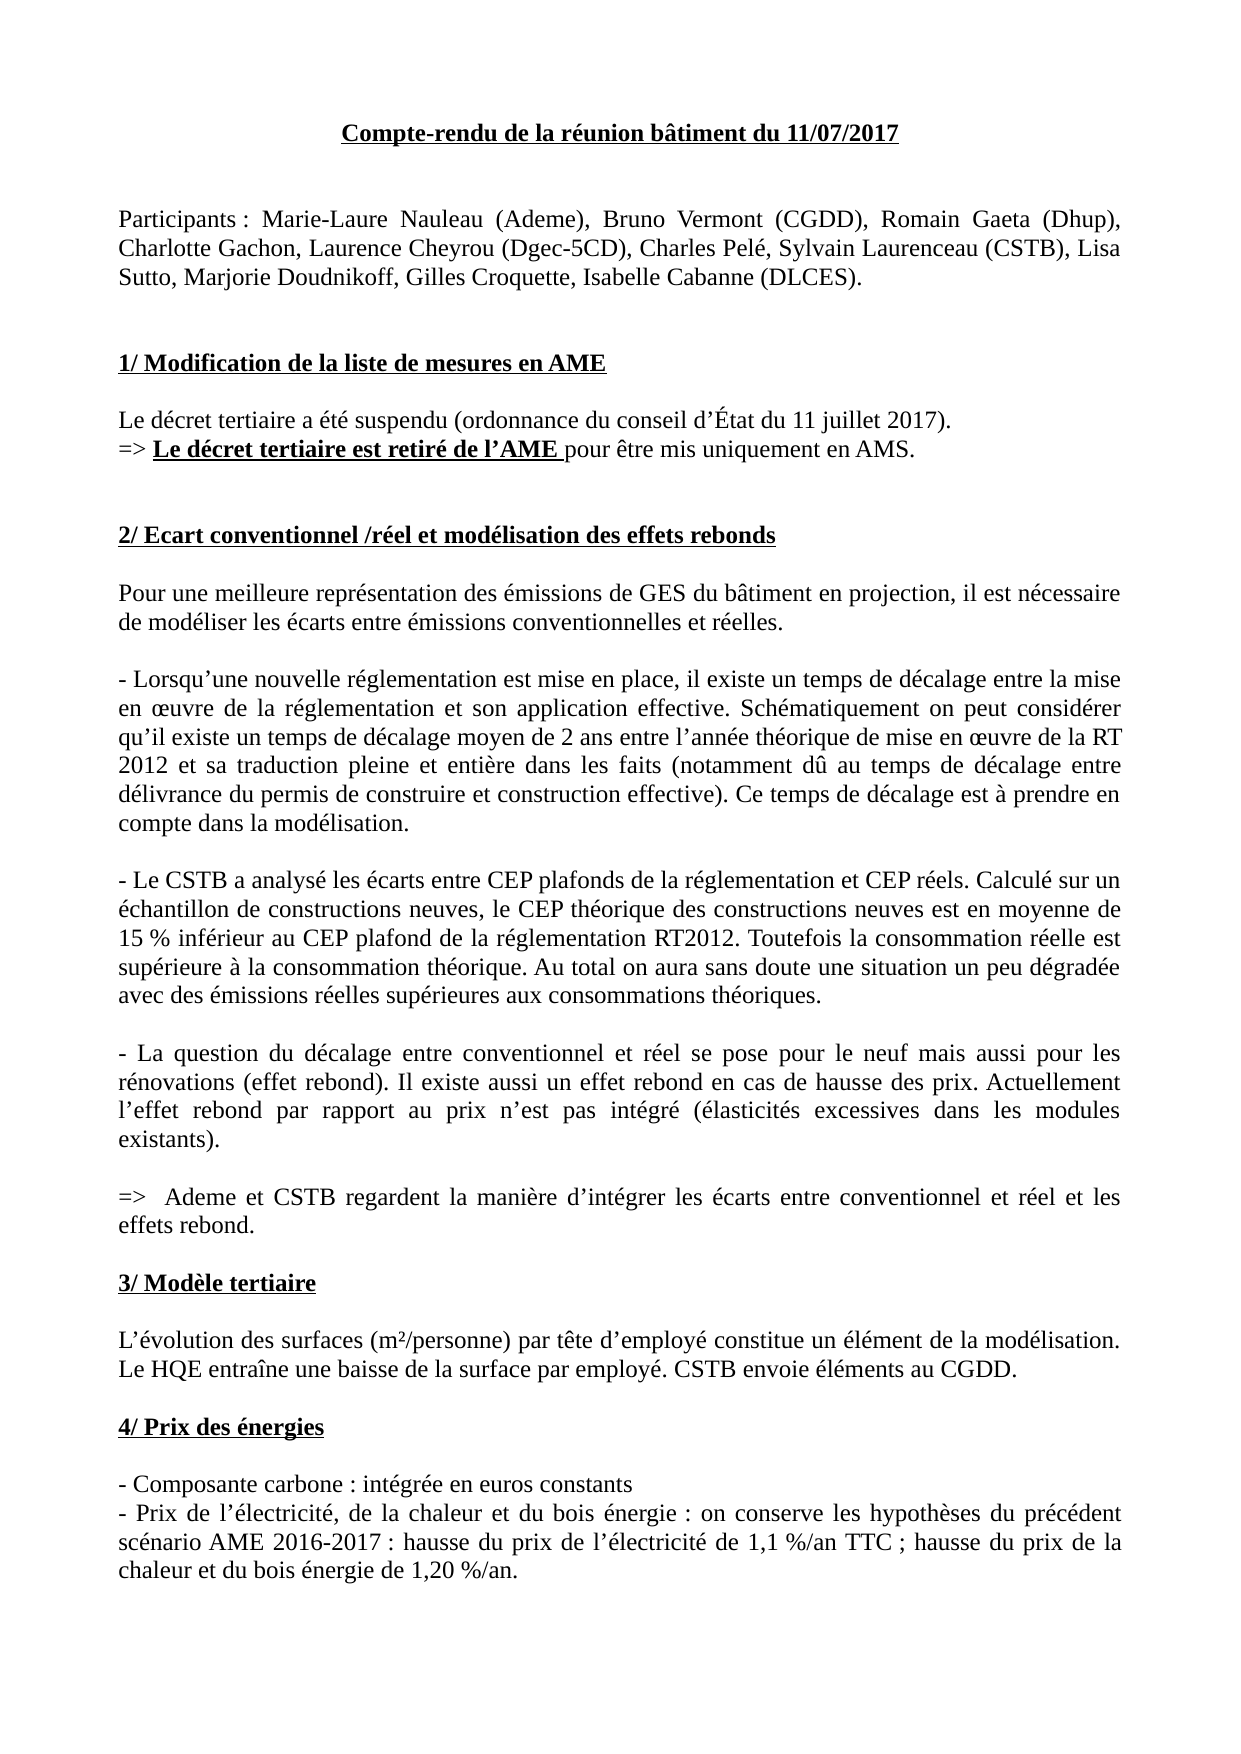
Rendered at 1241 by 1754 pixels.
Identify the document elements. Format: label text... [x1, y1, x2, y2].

text Compte-rendu de la réunion bâtiment du 11/07/2017 [118, 118, 1122, 147]
text Participants : Marie-Laure Nauleau (Ademe), Bruno Vermont (CGDD), Romain Gaeta (Dhup), Charlotte Gachon, Laurence Cheyrou (Dgec-5CD), Charles Pelé, Sylvain Laurenceau (CSTB), Lisa Sutto, Marjorie Doudnikoff, Gilles Croquette, Isabelle Cabanne (DLCES). [118, 204, 1122, 291]
text - Composante carbone : intégrée en euros constants [118, 1469, 1122, 1498]
text => Ademe et CSTB regardent la manière d’intégrer les écarts entre conventionnel et réel et les effets rebond. [118, 1182, 1122, 1239]
text - La question du décalage entre conventionnel et réel se pose pour le neuf mais aussi pour les rénovations (effet rebond). Il existe aussi un effet rebond en cas de hausse des prix. Actuellement l’effet rebond par rapport au prix n’est pas intégré (élasticités excessives dans les modules existants). [118, 1038, 1122, 1153]
text Le décret tertiaire a été suspendu (ordonnance du conseil d’État du 11 juillet 2017). [118, 406, 1122, 434]
text - Prix de l’électricité, de la chaleur et du bois énergie : on conserve les hypothèses du précédent scénario AME 2016-2017 : hausse du prix de l’électricité de 1,1 %/an TTC ; hausse du prix de la chaleur et du bois énergie de 1,20 %/an. [118, 1498, 1122, 1584]
text 2/ Ecart conventionnel /réel et modélisation des effets rebonds [118, 521, 1122, 549]
text Pour une meilleure représentation des émissions de GES du bâtiment en projection, il est nécessaire de modéliser les écarts entre émissions conventionnelles et réelles. [118, 578, 1122, 636]
text 4/ Prix des énergies [118, 1412, 1122, 1441]
text 1/ Modification de la liste de mesures en AME [118, 348, 1122, 377]
text - Lorsqu’une nouvelle réglementation est mise en place, il existe un temps de décalage entre la mise en œuvre de la réglementation et son application effective. Schématiquement on peut considérer qu’il existe un temps de décalage moyen de 2 ans entre l’année théorique de mise en œuvre de la RT 2012 et sa traduction pleine et entière dans les faits (notamment dû au temps de décalage entre délivrance du permis de construire et construction effective). Ce temps de décalage est à prendre en compte dans la modélisation. [118, 664, 1122, 837]
text L’évolution des surfaces (m²/personne) par tête d’employé constitue un élément de la modélisation. Le HQE entraîne une baisse de la surface par employé. CSTB envoie éléments au CGDD. [118, 1326, 1122, 1383]
text => Le décret tertiaire est retiré de l’AME pour être mis uniquement en AMS. [118, 434, 1122, 463]
text 3/ Modèle tertiaire [118, 1268, 1122, 1297]
text - Le CSTB a analysé les écarts entre CEP plafonds de la réglementation et CEP réels. Calculé sur un échantillon de constructions neuves, le CEP théorique des constructions neuves est en moyenne de 15 % inférieur au CEP plafond de la réglementation RT2012. Toutefois la consommation réelle est supérieure à la consommation théorique. Au total on aura sans doute une situation un peu dégradée avec des émissions réelles supérieures aux consommations théoriques. [118, 866, 1122, 1009]
